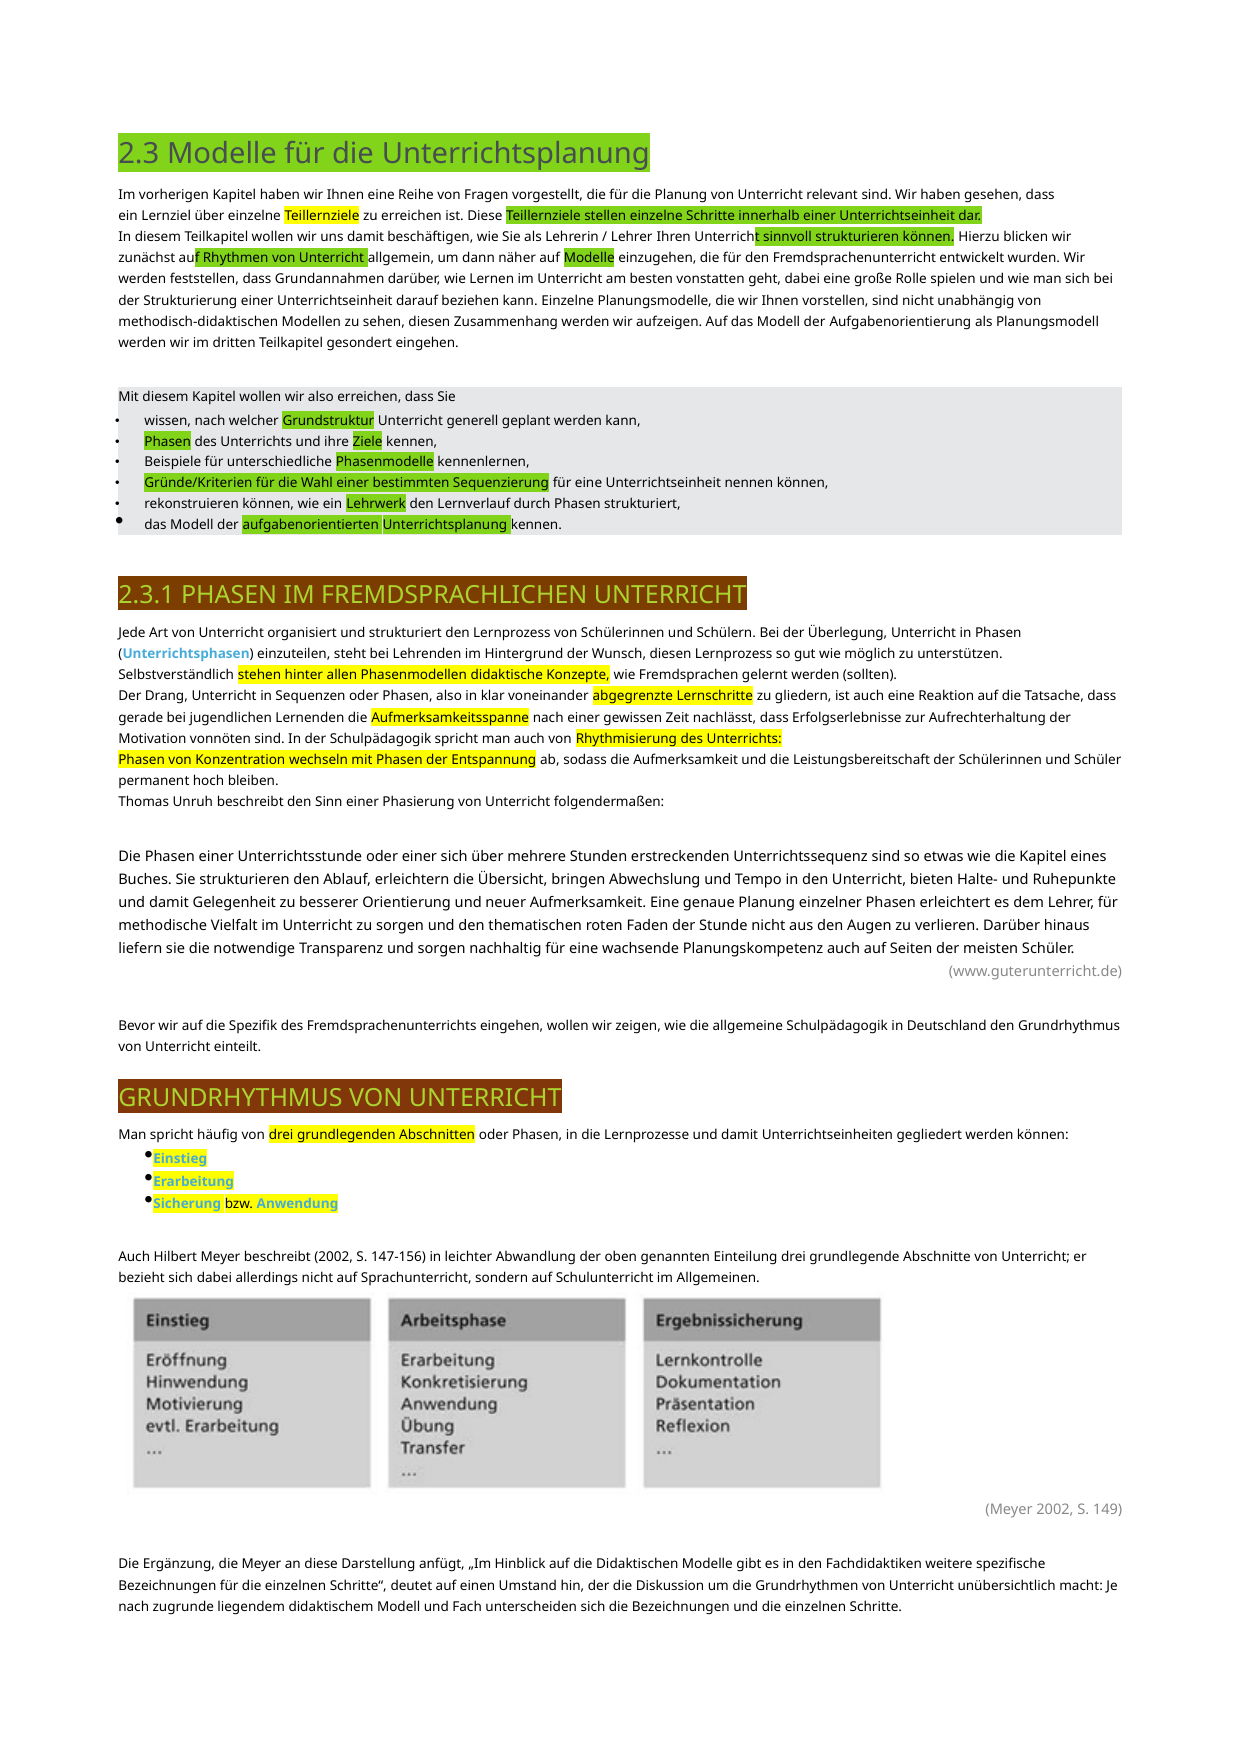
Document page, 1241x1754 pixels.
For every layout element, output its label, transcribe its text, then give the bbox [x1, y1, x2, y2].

text Auch Hilbert Meyer beschreibt (2002, S. 147-156) in leichter Abwandlung der oben genannten Einteilung drei grundlegende Abschnitte von Unterricht; er bezieht sich dabei allerdings nicht auf Sprachunterricht, sondern auf Schulunterricht im Allgemeinen. [118, 1247, 1122, 1287]
picture [126, 1292, 885, 1496]
text Jede Art von Unterricht organisiert und strukturiert den Lernprozess von Schülerinnen und Schülern. Bei der Überlegung, Unterricht in Phasen (Unterrichtsphasen) einzuteilen, steht bei Lehrenden im Hintergrund der Wunsch, diesen Lernprozess so gut wie möglich zu unterstützen. Selbstverständlich stehen hinter allen Phasenmodellen didaktische Konzepte, wie Fremdsprachen gelernt werden (sollten). [118, 623, 1122, 684]
text Man spricht häufig von drei grundlegenden Abschnitten oder Phasen, in die Lernprozesse und damit Unterrichtseinheiten gegliedert werden können: [118, 1125, 1122, 1143]
subtitle 2.3.1 PHASEN IM FREMDSPRACHLICHEN UNTERRICHT [118, 576, 1122, 610]
text Der Drang, Unterricht in Sequenzen oder Phasen, also in klar voneinander abgegrenzte Lernschritte zu gliedern, ist auch eine Reaktion auf die Tatsache, dass gerade bei jugendlichen Lernenden die Aufmerksamkeitsspanne nach einer gewissen Zeit nachlässt, dass Erfolgserlebnisse zur Aufrechterhaltung der Motivation vonnöten sind. In der Schulpädagogik spricht man auch von Rhythmisierung des Unterrichts: [118, 686, 1122, 747]
text Thomas Unruh beschreibt den Sinn einer Phasierung von Unterricht folgendermaßen: [118, 792, 1122, 811]
list wissen, nach welcher Grundstruktur Unterricht generell geplant werden kann, [118, 408, 1122, 429]
text Mit diesem Kapitel wollen wir also erreichen, dass Sie [118, 387, 1122, 406]
text Die Phasen einer Unterrichtsstunde oder einer sich über mehrere Stunden erstreckenden Unterrichtssequenz sind so etwas wie die Kapitel eines Buches. Sie strukturieren den Ablauf, erleichtern die Übersicht, bringen Abwechslung und Tempo in den Unterricht, bieten Halte- und Ruhepunkte und damit Gelegenheit zu besserer Orientierung und neuer Aufmerksamkeit. Eine genaue Planung einzelner Phasen erleichtert es dem Lehrer, für methodische Vielfalt im Unterricht zu sorgen und den thematischen roten Faden der Stunde nicht aus den Augen zu verlieren. Darüber hinaus liefern sie die notwendige Transparenz und sorgen nachhaltig für eine wachsende Planungskompetenz auch auf Seiten der meisten Schüler. [118, 846, 1122, 957]
list das Modell der aufgabenorientierten Unterrichtsplanung kennen. [118, 512, 1122, 535]
list Phasen des Unterrichts und ihre Ziele kennen, [118, 429, 1122, 450]
text (www.guterunterricht.de) [118, 960, 1122, 980]
list Einstieg [118, 1146, 1122, 1169]
list Beispiele für unterschiedliche Phasenmodelle kennenlernen, [118, 450, 1122, 471]
text Bevor wir auf die Spezifik des Fremdsprachenunterrichts eingehen, wollen wir zeigen, wie die allgemeine Schulpädagogik in Deutschland den Grundrhythmus von Unterricht einteilt. [118, 1016, 1122, 1056]
list Sicherung bzw. Anwendung [118, 1191, 1122, 1214]
text (Meyer 2002, S. 149) [118, 1289, 1122, 1518]
list Erarbeitung [118, 1169, 1122, 1191]
list Gründe/Kriterien für die Wahl einer bestimmten Sequenzierung für eine Unterrichtseinheit nennen können, [118, 471, 1122, 492]
text In diesem Teilkapitel wollen wir uns damit beschäftigen, wie Sie als Lehrerin / Lehrer Ihren Unterricht sinnvoll strukturieren können. Hierzu blicken wir zunächst auf Rhythmen von Unterricht allgemein, um dann näher auf Modelle einzugehen, die für den Fremdsprachenunterricht entwickelt wurden. Wir werden feststellen, dass Grundannahmen darüber, wie Lernen im Unterricht am besten vonstatten geht, dabei eine große Rolle spielen und wie man sich bei der Strukturierung einer Unterrichtseinheit darauf beziehen kann. Einzelne Planungsmodelle, die wir Ihnen vorstellen, sind nicht unabhängig von methodisch-didaktischen Modellen zu sehen, diesen Zusammenhang werden wir aufzeigen. Auf das Modell der Aufgabenorientierung als Planungsmodell werden wir im dritten Teilkapitel gesondert eingehen. [118, 227, 1122, 351]
text Die Ergänzung, die Meyer an diese Darstellung anfügt, „Im Hinblick auf die Didaktischen Modelle gibt es in den Fachdidaktiken weitere spezifische Bezeichnungen für die einzelnen Schritte“, deutet auf einen Umstand hin, der die Diskussion um die Grundrhythmen von Unterricht unübersichtlich macht: Je nach zugrunde liegendem didaktischem Modell und Fach unterscheiden sich die Bezeichnungen und die einzelnen Schritte. [118, 1554, 1122, 1615]
list rekonstruieren können, wie ein Lehrwerk den Lernverlauf durch Phasen strukturiert, [118, 492, 1122, 512]
subtitle 2.3 Modelle für die Unterrichtsplanung [118, 133, 1122, 172]
subtitle GRUNDRHYTHMUS VON UNTERRICHT [118, 1079, 1122, 1113]
text Im vorherigen Kapitel haben wir Ihnen eine Reihe von Fragen vorgestellt, die für die Planung von Unterricht relevant sind. Wir haben gesehen, dass ein Lernziel über einzelne Teillernziele zu erreichen ist. Diese Teillernziele stellen einzelne Schritte innerhalb einer Unterrichtseinheit dar. [118, 185, 1122, 224]
text Phasen von Konzentration wechseln mit Phasen der Entspannung ab, sodass die Aufmerksamkeit und die Leistungsbereitschaft der Schülerinnen und Schüler permanent hoch bleiben. [118, 750, 1122, 789]
